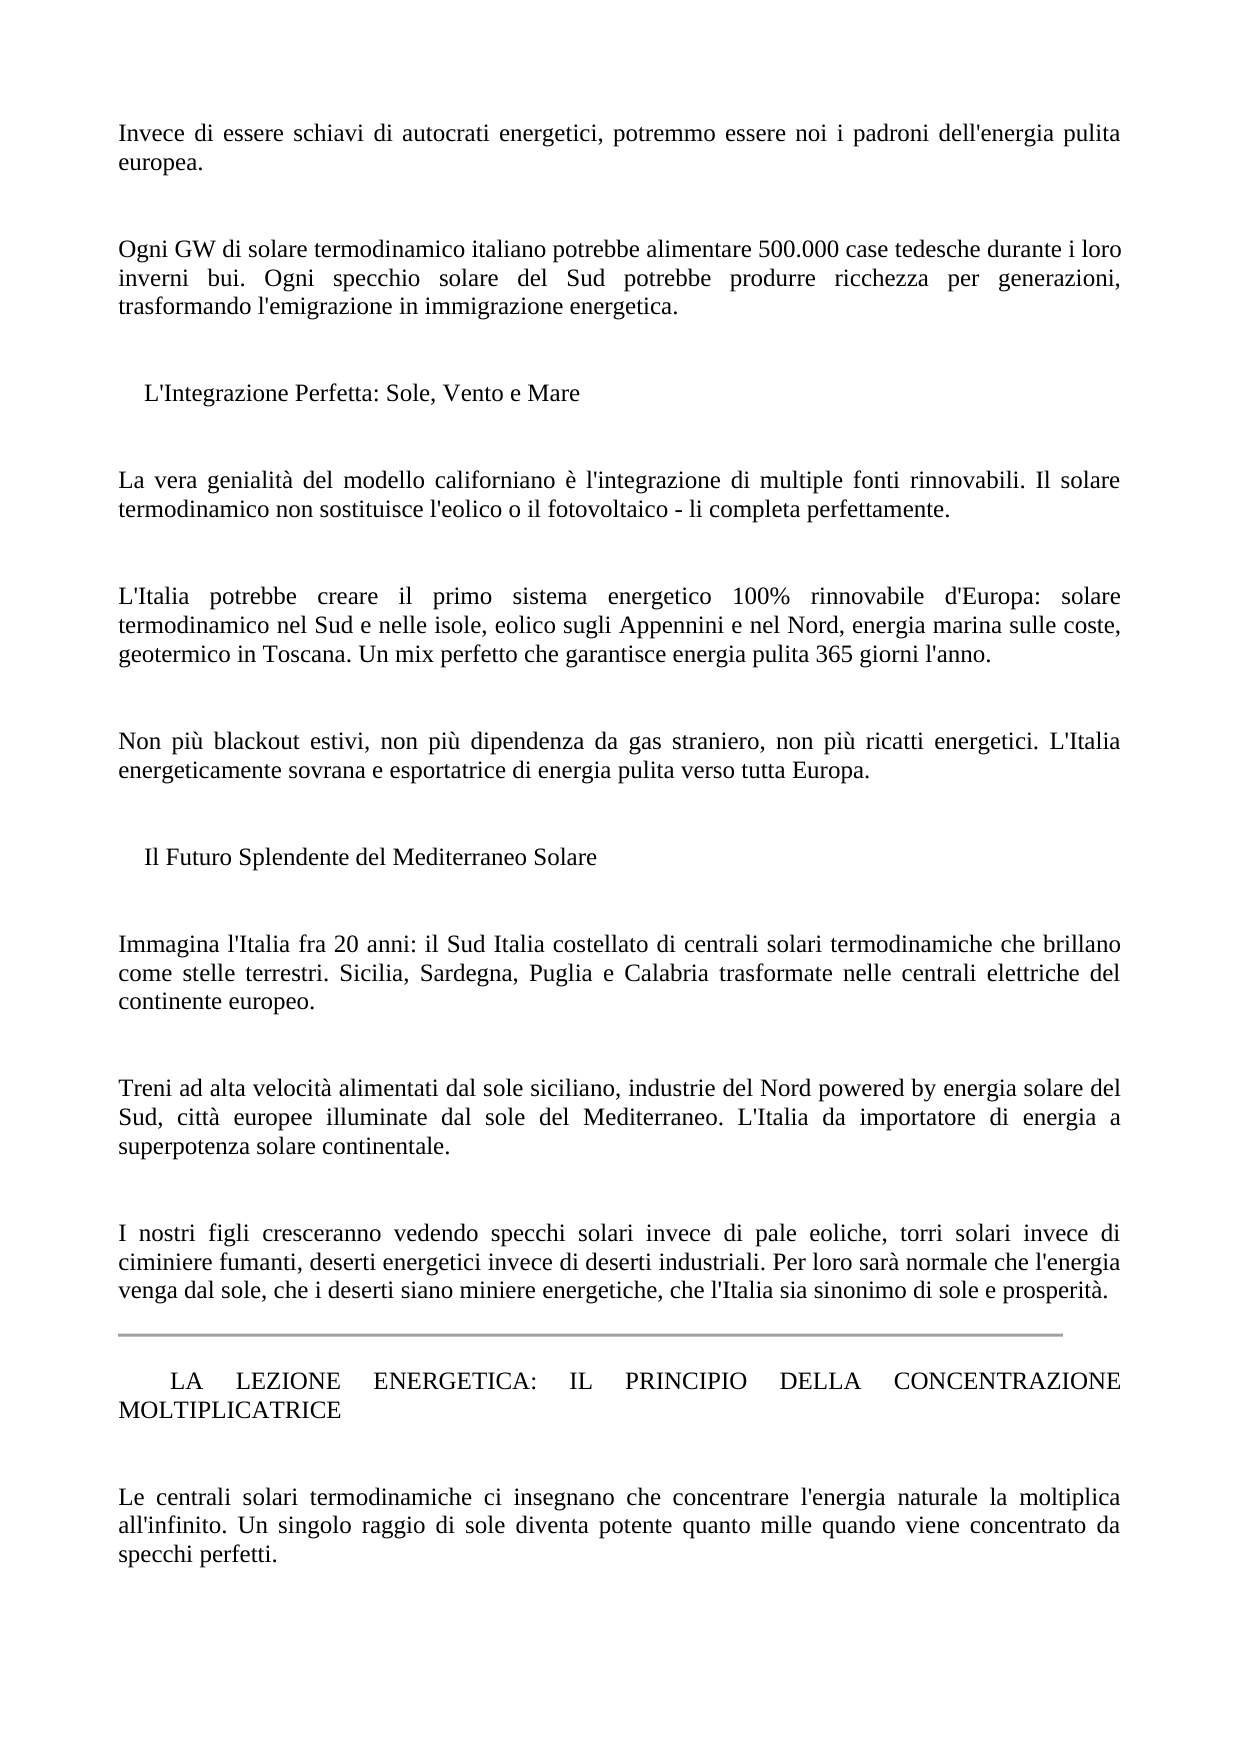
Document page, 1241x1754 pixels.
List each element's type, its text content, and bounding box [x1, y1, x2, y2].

subtitle 🎯 LA LEZIONE ENERGETICA: IL PRINCIPIO DELLA CONCENTRAZIONE MOLTIPLICATRICE [118, 1366, 1122, 1423]
text Treni ad alta velocità alimentati dal sole siciliano, industrie del Nord powered by energia solare del Sud, città europee illuminate dal sole del Mediterraneo. L'Italia da importatore di energia a superpotenza solare continentale. [118, 1073, 1122, 1160]
subtitle 🚀 Il Futuro Splendente del Mediterraneo Solare [118, 842, 1122, 871]
text Ogni GW di solare termodinamico italiano potrebbe alimentare 500.000 case tedesche durante i loro inverni bui. Ogni specchio solare del Sud potrebbe produrre ricchezza per generazioni, trasformando l'emigrazione in immigrazione energetica. [118, 234, 1122, 320]
text La vera genialità del modello californiano è l'integrazione di multiple fonti rinnovabili. Il solare termodinamico non sostituisce l'eolico o il fotovoltaico - li completa perfettamente. [118, 466, 1122, 523]
text Invece di essere schiavi di autocrati energetici, potremmo essere noi i padroni dell'energia pulita europea. [118, 118, 1122, 176]
text Immagina l'Italia fra 20 anni: il Sud Italia costellato di centrali solari termodinamiche che brillano come stelle terrestri. Sicilia, Sardegna, Puglia e Calabria trasformate nelle centrali elettriche del continente europeo. [118, 929, 1122, 1015]
subtitle 🌊 L'Integrazione Perfetta: Sole, Vento e Mare [118, 378, 1122, 407]
text I nostri figli cresceranno vedendo specchi solari invece di pale eoliche, torri solari invece di ciminiere fumanti, deserti energetici invece di deserti industriali. Per loro sarà normale che l'energia venga dal sole, che i deserti siano miniere energetiche, che l'Italia sia sinonimo di sole e prosperità. [118, 1218, 1122, 1304]
text Le centrali solari termodinamiche ci insegnano che concentrare l'energia naturale la moltiplica all'infinito. Un singolo raggio di sole diventa potente quanto mille quando viene concentrato da specchi perfetti. [118, 1482, 1122, 1568]
text Non più blackout estivi, non più dipendenza da gas straniero, non più ricatti energetici. L'Italia energeticamente sovrana e esportatrice di energia pulita verso tutta Europa. [118, 726, 1122, 783]
text L'Italia potrebbe creare il primo sistema energetico 100% rinnovabile d'Europa: solare termodinamico nel Sud e nelle isole, eolico sugli Appennini e nel Nord, energia marina sulle coste, geotermico in Toscana. Un mix perfetto che garantisce energia pulita 365 giorni l'anno. [118, 581, 1122, 668]
